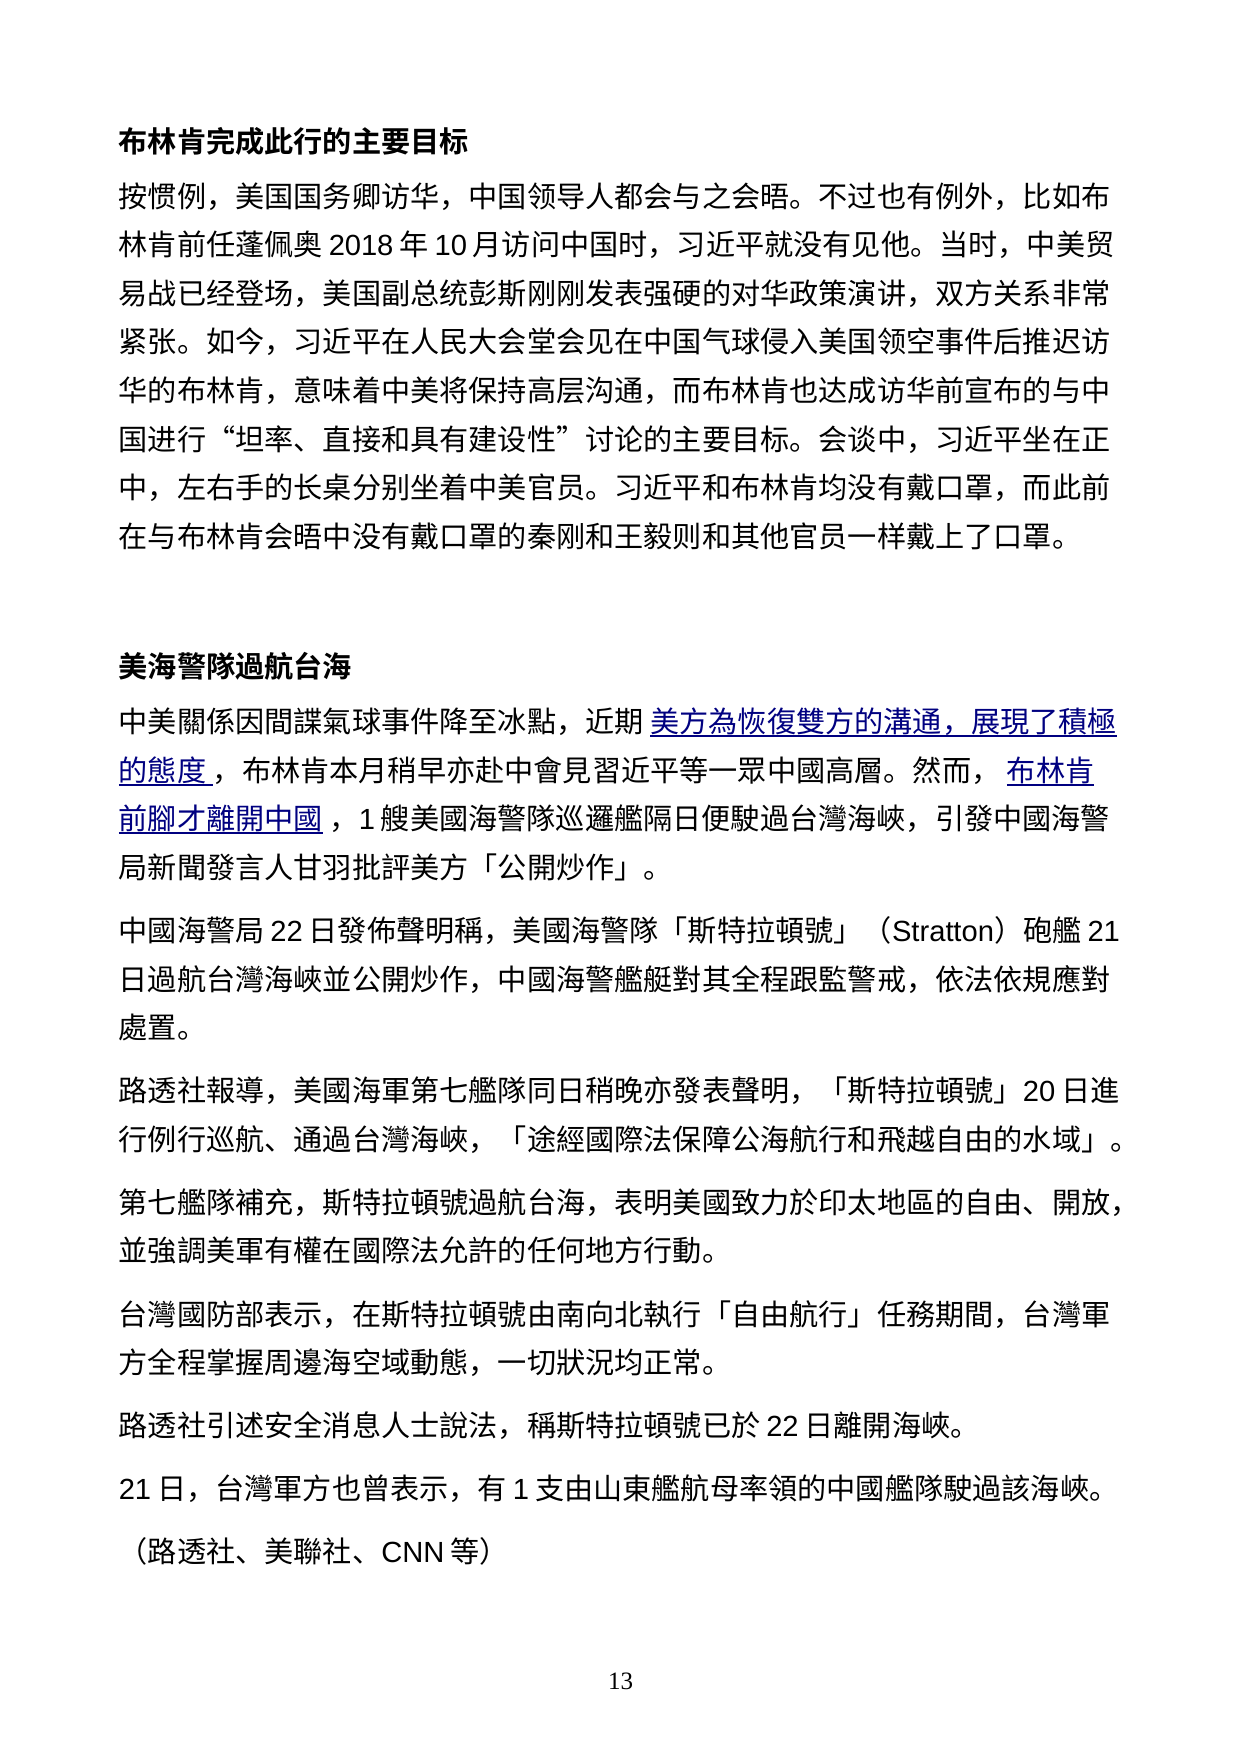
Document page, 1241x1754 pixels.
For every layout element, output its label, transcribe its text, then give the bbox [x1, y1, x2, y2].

text 中國海警局22日發佈聲明稱，美國海警隊「斯特拉頓號」（Stratton）砲艦21日過航台灣海峽並公開炒作，中國海警艦艇對其全程跟監警戒，依法依規應對處置。 [118, 907, 1122, 1047]
text （路透社、美聯社、CNN等） [118, 1529, 1122, 1571]
text 中美關係因間諜氣球事件降至冰點，近期 美方為恢復雙方的溝通，展現了積極的態度 ，布林肯本月稍早亦赴中會見習近平等一眾中國高層。然而， 布林肯前腳才離開中國 ，1艘美國海警隊巡邏艦隔日便駛過台灣海峽，引發中國海警局新聞發言人甘羽批評美方「公開炒作」。 [118, 699, 1122, 887]
text 路透社報導，美國海軍第七艦隊同日稍晚亦發表聲明，「斯特拉頓號」20日進行例行巡航、通過台灣海峽，「途經國際法保障公海航行和飛越自由的水域」。 [118, 1068, 1122, 1158]
text 第七艦隊補充，斯特拉頓號過航台海，表明美國致力於印太地區的自由、開放，並強調美軍有權在國際法允許的任何地方行動。 [118, 1179, 1122, 1270]
subtitle 美海警隊過航台海 [118, 644, 1122, 686]
subtitle 布林肯完成此行的主要目标 [118, 118, 1122, 161]
text 路透社引述安全消息人士說法，稱斯特拉頓號已於22日離開海峽。 [118, 1403, 1122, 1445]
text 台灣國防部表示，在斯特拉頓號由南向北執行「自由航行」任務期間，台灣軍方全程掌握周邊海空域動態，一切狀況均正常。 [118, 1291, 1122, 1382]
text 按惯例，美国国务卿访华，中国领导人都会与之会晤。不过也有例外，比如布林肯前任蓬佩奥2018年10月访问中国时，习近平就没有见他。当时，中美贸易战已经登场，美国副总统彭斯刚刚发表强硬的对华政策演讲，双方关系非常紧张。如今，习近平在人民大会堂会见在中国气球侵入美国领空事件后推迟访华的布林肯，意味着中美将保持高层沟通，而布林肯也达成访华前宣布的与中国进行“坦率、直接和具有建设性”讨论的主要目标。会谈中，习近平坐在正中，左右手的长桌分别坐着中美官员。习近平和布林肯均没有戴口罩，而此前在与布林肯会晤中没有戴口罩的秦刚和王毅则和其他官员一样戴上了口罩。 [118, 173, 1122, 555]
text 21日，台灣軍方也曾表示，有1支由山東艦航母率領的中國艦隊駛過該海峽。 [118, 1466, 1122, 1508]
